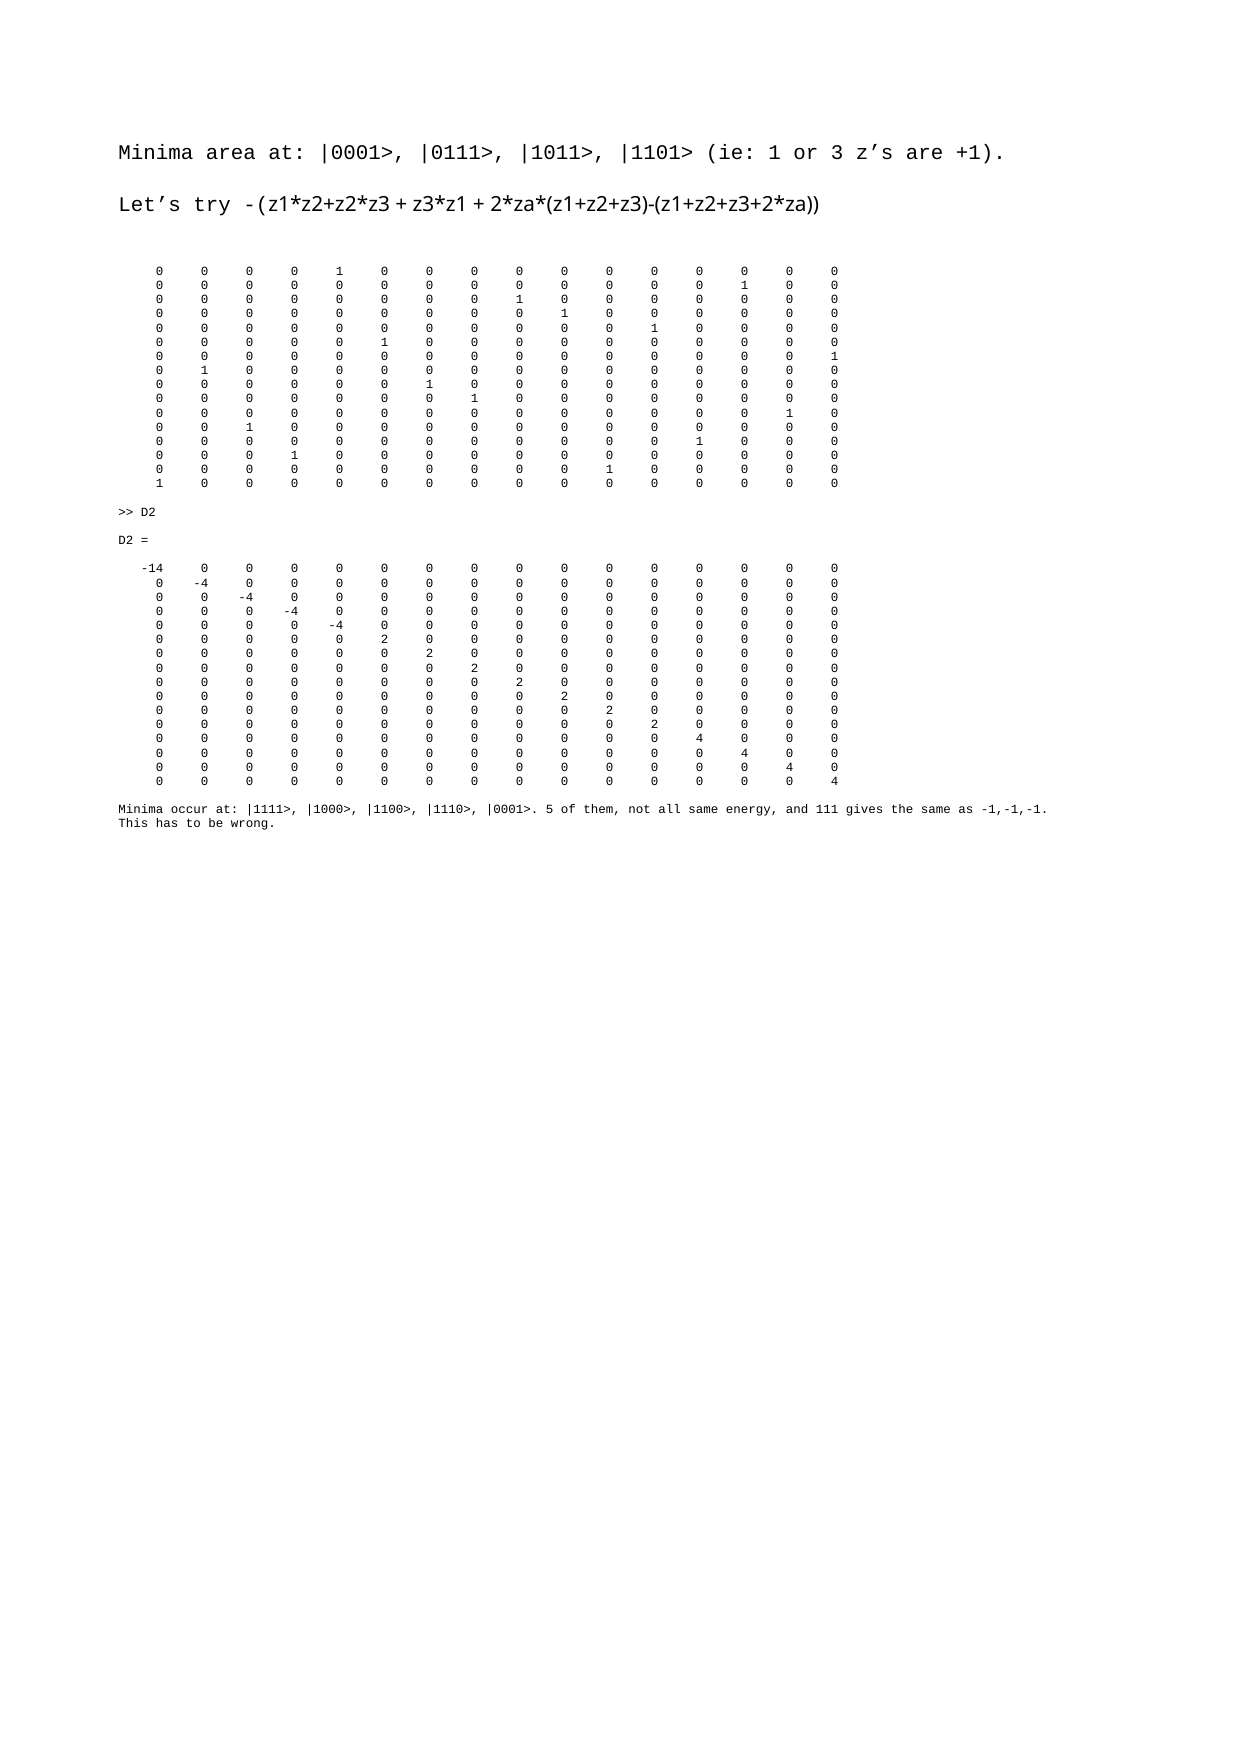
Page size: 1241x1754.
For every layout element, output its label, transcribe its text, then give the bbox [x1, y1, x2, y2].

text 0 0 0 0 0 0 0 0 0 0 0 0 0 4 0 0 [118, 747, 1122, 761]
text 0 0 0 0 0 0 0 0 0 0 0 0 1 0 0 0 [118, 435, 1122, 449]
text 0 -4 0 0 0 0 0 0 0 0 0 0 0 0 0 0 [118, 577, 1122, 591]
text 0 0 0 0 0 0 0 0 0 1 0 0 0 0 0 0 [118, 307, 1122, 322]
text Let’s try -(z1*z2+z2*z3 + z3*z1 + 2*za*(z1+z2+z3)-(z1+z2+z3+2*za)) [118, 189, 1122, 218]
text 0 0 0 0 0 1 0 0 0 0 0 0 0 0 0 0 [118, 336, 1122, 350]
text 0 0 0 0 0 0 0 0 1 0 0 0 0 0 0 0 [118, 293, 1122, 307]
text 0 0 -4 0 0 0 0 0 0 0 0 0 0 0 0 0 [118, 591, 1122, 605]
text >> D2 [118, 506, 1122, 520]
text 0 0 0 1 0 0 0 0 0 0 0 0 0 0 0 0 [118, 449, 1122, 463]
text 0 0 0 -4 0 0 0 0 0 0 0 0 0 0 0 0 [118, 605, 1122, 619]
text 0 0 0 0 0 0 0 0 0 0 0 0 0 1 0 0 [118, 279, 1122, 293]
text 0 0 0 0 1 0 0 0 0 0 0 0 0 0 0 0 [118, 265, 1122, 279]
text 0 0 0 0 0 0 1 0 0 0 0 0 0 0 0 0 [118, 378, 1122, 392]
text 0 0 0 0 0 0 0 0 0 0 1 0 0 0 0 0 [118, 463, 1122, 477]
text 0 0 1 0 0 0 0 0 0 0 0 0 0 0 0 0 [118, 421, 1122, 435]
text D2 = [118, 534, 1122, 548]
text 0 1 0 0 0 0 0 0 0 0 0 0 0 0 0 0 [118, 364, 1122, 378]
text 0 0 0 0 0 0 0 0 0 0 0 1 0 0 0 0 [118, 322, 1122, 336]
text 0 0 0 0 0 0 0 0 0 0 0 2 0 0 0 0 [118, 718, 1122, 732]
text 0 0 0 0 0 0 2 0 0 0 0 0 0 0 0 0 [118, 647, 1122, 662]
text 0 0 0 0 0 0 0 0 0 0 0 0 0 0 1 0 [118, 407, 1122, 421]
text -14 0 0 0 0 0 0 0 0 0 0 0 0 0 0 0 [118, 562, 1122, 577]
text 0 0 0 0 0 0 0 0 0 0 2 0 0 0 0 0 [118, 704, 1122, 718]
text Minima area at: |0001>, |0111>, |1011>, |1101> (ie: 1 or 3 z’s are +1). [118, 142, 1122, 165]
text 0 0 0 0 0 0 0 0 0 0 0 0 0 0 0 1 [118, 350, 1122, 364]
text 0 0 0 0 0 0 0 0 0 0 0 0 0 0 4 0 [118, 761, 1122, 775]
text 0 0 0 0 0 0 0 0 2 0 0 0 0 0 0 0 [118, 676, 1122, 690]
text 1 0 0 0 0 0 0 0 0 0 0 0 0 0 0 0 [118, 477, 1122, 492]
text This has to be wrong. [118, 817, 1122, 832]
text 0 0 0 0 0 0 0 2 0 0 0 0 0 0 0 0 [118, 662, 1122, 676]
text Minima occur at: |1111>, |1000>, |1100>, |1110>, |0001>. 5 of them, not all same energy, and 111 gives the same as -1,-1,-1. [118, 803, 1122, 817]
text 0 0 0 0 0 0 0 0 0 0 0 0 4 0 0 0 [118, 732, 1122, 747]
text 0 0 0 0 0 0 0 1 0 0 0 0 0 0 0 0 [118, 392, 1122, 407]
text 0 0 0 0 -4 0 0 0 0 0 0 0 0 0 0 0 [118, 619, 1122, 633]
text 0 0 0 0 0 0 0 0 0 2 0 0 0 0 0 0 [118, 690, 1122, 704]
text 0 0 0 0 0 2 0 0 0 0 0 0 0 0 0 0 [118, 633, 1122, 647]
text 0 0 0 0 0 0 0 0 0 0 0 0 0 0 0 4 [118, 775, 1122, 789]
